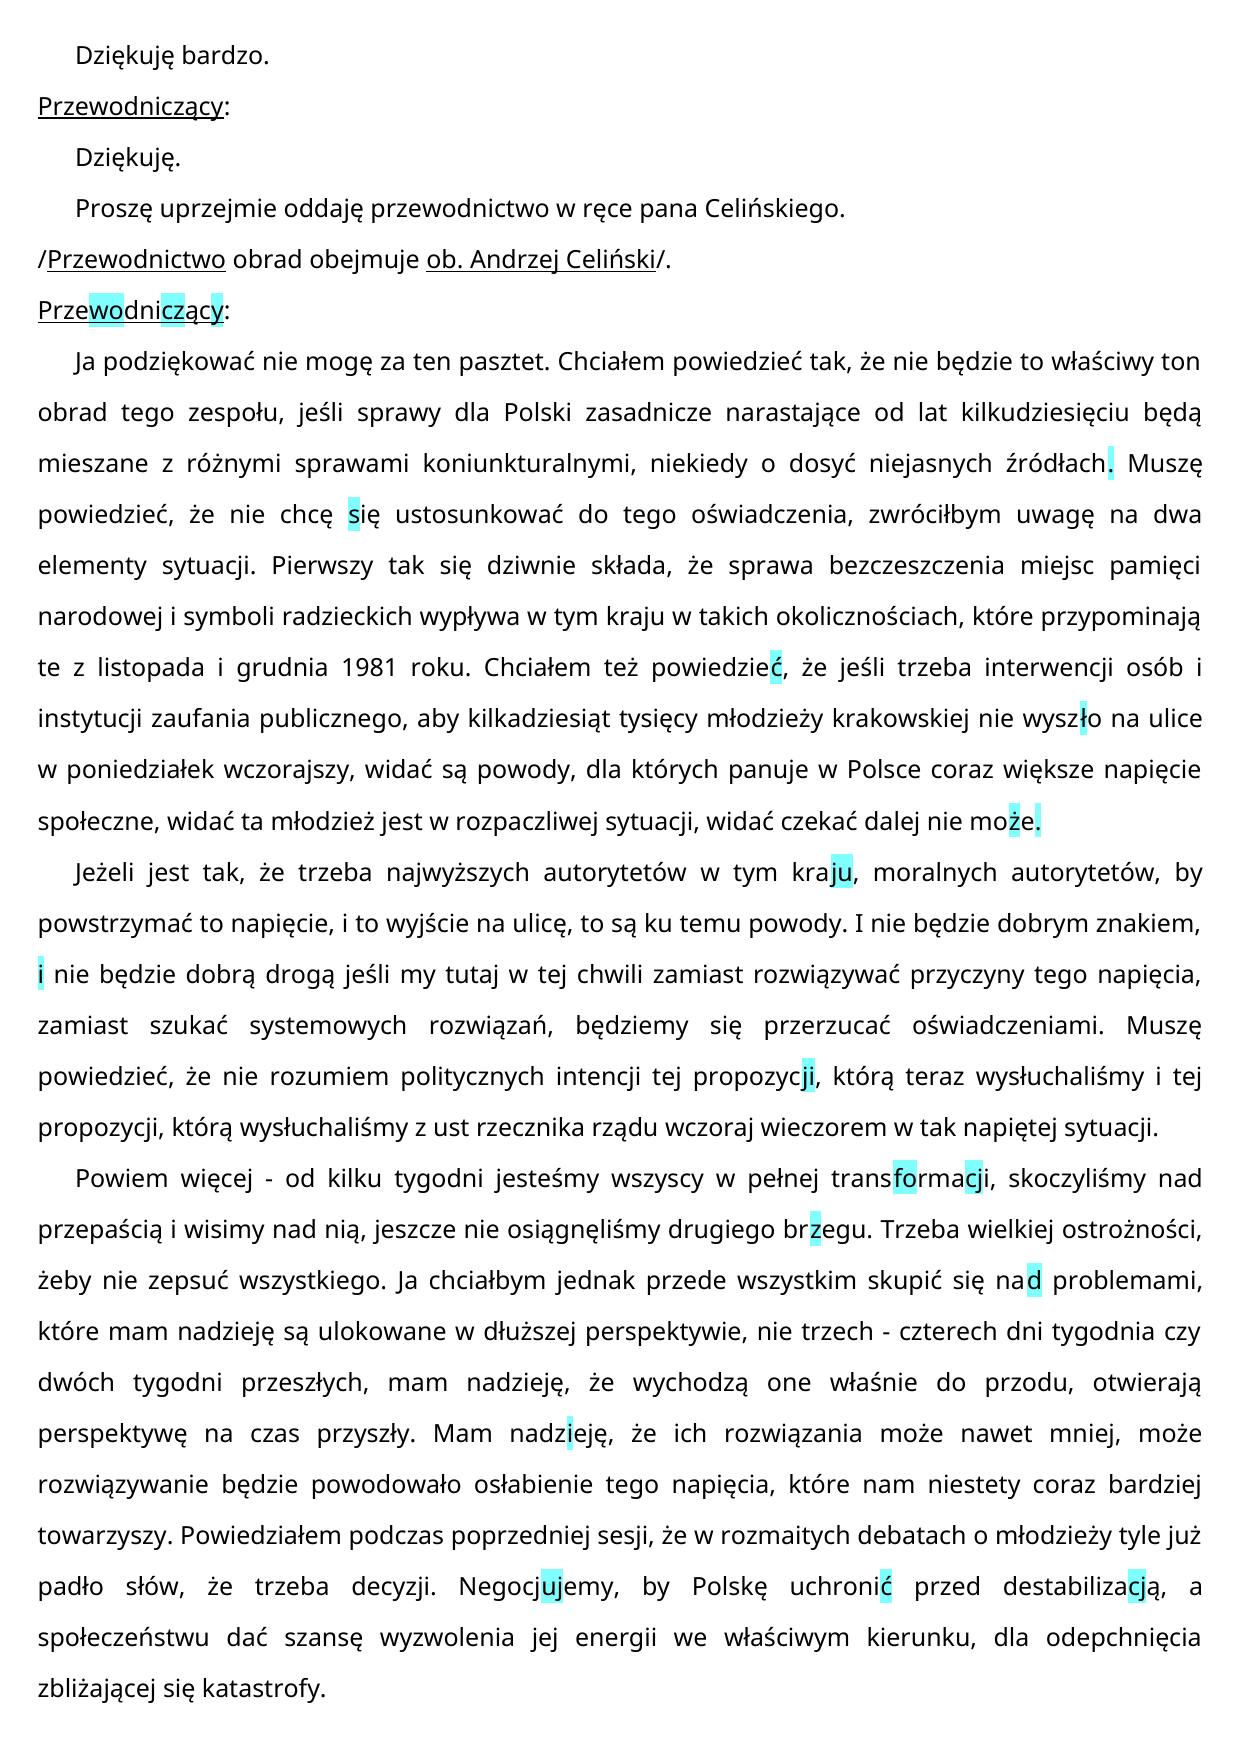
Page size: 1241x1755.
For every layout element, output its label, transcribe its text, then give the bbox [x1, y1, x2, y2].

text Jeżeli jest tak, że trzeba najwyższych autorytetów w tym kraju, moralnych autorytetów, by powstrzymać to napięcie, i to wyjście na ulicę, to są ku temu powody. I nie będzie dobrym znakiem, i nie będzie dobrą drogą jeśli my tutaj w tej chwili zamiast rozwiązywać przyczyny tego napięcia, zamiast szukać systemowych rozwiązań, będziemy się przerzucać oświadczeniami. Muszę powiedzieć, że nie rozumiem politycznych intencji tej propozycji, którą teraz wysłuchaliśmy i tej propozycji, którą wysłuchaliśmy z ust rzecznika rządu wczoraj wieczorem w tak napiętej sytuacji. [37, 854, 1203, 1143]
text Przewodniczący: [37, 293, 1203, 327]
text /Przewodnictwo obrad obejmuje ob. Andrzej Celiński/. [37, 242, 1203, 276]
text Powiem więcej - od kilku tygodni jesteśmy wszyscy w pełnej transformacji, skoczyliśmy nad przepaścią i wisimy nad nią, jeszcze nie osiągnęliśmy drugiego brzegu. Trzeba wielkiej ostrożności, żeby nie zepsuć wszystkiego. Ja chciałbym jednak przede wszystkim skupić się nad problemami, które mam nadzieję są ulokowane w dłuższej perspektywie, nie trzech - czterech dni tygodnia czy dwóch tygodni przeszłych, mam nadzieję, że wychodzą one właśnie do przodu, otwierają perspektywę na czas przyszły. Mam nadzieję, że ich rozwiązania może nawet mniej, może rozwiązywanie będzie powodowało osłabienie tego napięcia, które nam niestety coraz bardziej towarzyszy. Powiedziałem podczas poprzedniej sesji, że w rozmaitych debatach o młodzieży tyle już padło słów, że trzeba decyzji. Negocjujemy, by Polskę uchronić przed destabilizacją, a społeczeństwu dać szansę wyzwolenia jej energii we właściwym kierunku, dla odepchnięcia zbliżającej się katastrofy. [37, 1160, 1203, 1705]
text Dziękuję. [37, 139, 1203, 174]
text Dziękuję bardzo. [37, 37, 1203, 72]
text Ja podziękować nie mogę za ten pasztet. Chciałem powiedzieć tak, że nie będzie to właściwy ton obrad tego zespołu, jeśli sprawy dla Polski zasadnicze narastające od lat kilkudziesięciu będą mieszane z różnymi sprawami koniunkturalnymi, niekiedy o dosyć niejasnych źródłach. Muszę powiedzieć, że nie chcę się ustosunkować do tego oświadczenia, zwróciłbym uwagę na dwa elementy sytuacji. Pierwszy tak się dziwnie składa, że sprawa bezczeszczenia miejsc pamięci narodowej i symboli radzieckich wypływa w tym kraju w takich okolicznościach, które przypominają te z listopada i grudnia 1981 roku. Chciałem też powiedzieć, że jeśli trzeba interwencji osób i instytucji zaufania publicznego, aby kilkadziesiąt tysięcy młodzieży krakowskiej nie wyszło na ulice w poniedziałek wczorajszy, widać są powody, dla których panuje w Polsce coraz większe napięcie społeczne, widać ta młodzież jest w rozpaczliwej sytuacji, widać czekać dalej nie może. [37, 344, 1203, 837]
text Proszę uprzejmie oddaję przewodnictwo w ręce pana Celińskiego. [37, 191, 1203, 225]
text Przewodniczący: [37, 88, 1203, 123]
